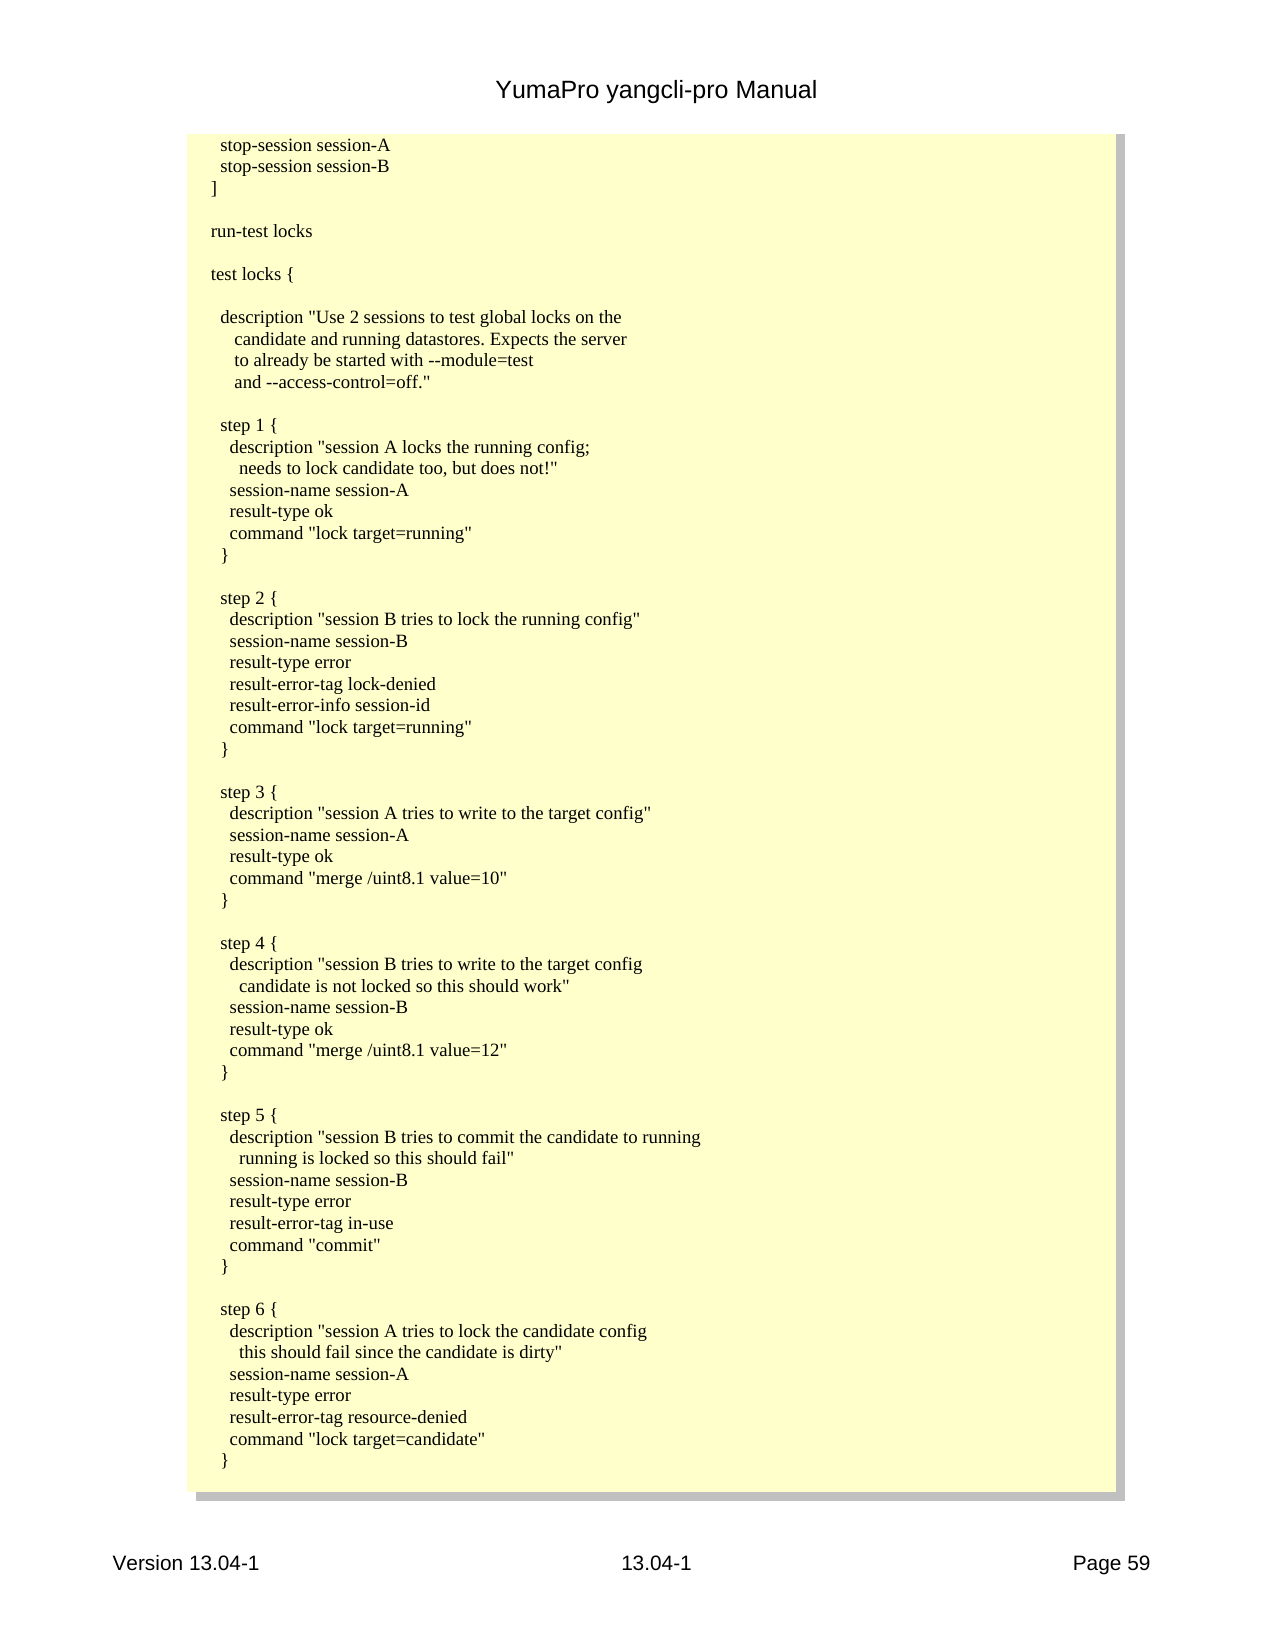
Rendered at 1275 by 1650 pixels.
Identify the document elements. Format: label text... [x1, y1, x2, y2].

text step 2 { [187, 587, 1116, 608]
text command "lock target=running" [187, 522, 1116, 543]
text command "merge /uint8.1 value=12" [187, 1039, 1116, 1061]
text description "session A tries to write to the target config" [187, 802, 1116, 824]
text session-name session-B [187, 1169, 1116, 1190]
text session-name session-A [187, 1363, 1116, 1384]
text and --access-control=off." [187, 371, 1116, 392]
text step 4 { [187, 932, 1116, 953]
text } [187, 1061, 1116, 1082]
text test locks { [187, 263, 1116, 285]
text candidate is not locked so this should work" [187, 975, 1116, 996]
text description "session A tries to lock the candidate config [187, 1320, 1116, 1341]
text command "commit" [187, 1233, 1116, 1255]
text description "Use 2 sessions to test global locks on the [187, 306, 1116, 328]
text candidate and running datastores. Expects the server [187, 328, 1116, 349]
text result-type error [187, 651, 1116, 673]
text } [187, 1255, 1116, 1277]
text ] [187, 177, 1116, 198]
text result-type ok [187, 845, 1116, 867]
text run-test locks [187, 220, 1116, 242]
text description "session B tries to lock the running config" [187, 608, 1116, 630]
text command "lock target=running" [187, 716, 1116, 737]
text step 3 { [187, 781, 1116, 802]
text stop-session session-A [187, 134, 1116, 155]
text result-type ok [187, 500, 1116, 522]
text session-name session-B [187, 630, 1116, 651]
text step 5 { [187, 1104, 1116, 1126]
text command "merge /uint8.1 value=10" [187, 867, 1116, 888]
text session-name session-A [187, 824, 1116, 845]
text stop-session session-B [187, 155, 1116, 177]
text } [187, 737, 1116, 759]
text this should fail since the candidate is dirty" [187, 1341, 1116, 1363]
text result-error-tag lock-denied [187, 673, 1116, 694]
text result-error-tag in-use [187, 1212, 1116, 1233]
text } [187, 888, 1116, 910]
text running is locked so this should fail" [187, 1147, 1116, 1169]
text session-name session-B [187, 996, 1116, 1018]
text to already be started with --module=test [187, 349, 1116, 371]
text result-type error [187, 1384, 1116, 1406]
text step 6 { [187, 1298, 1116, 1320]
text description "session B tries to write to the target config [187, 953, 1116, 975]
text result-type ok [187, 1018, 1116, 1039]
text command "lock target=candidate" [187, 1427, 1116, 1449]
text result-error-info session-id [187, 694, 1116, 716]
text result-error-tag resource-denied [187, 1406, 1116, 1427]
text step 1 { [187, 414, 1116, 436]
text result-type error [187, 1190, 1116, 1212]
text description "session B tries to commit the candidate to running [187, 1126, 1116, 1147]
text needs to lock candidate too, but does not!" [187, 457, 1116, 479]
text description "session A locks the running config; [187, 436, 1116, 457]
text } [187, 543, 1116, 565]
text session-name session-A [187, 479, 1116, 500]
text } [187, 1449, 1116, 1471]
